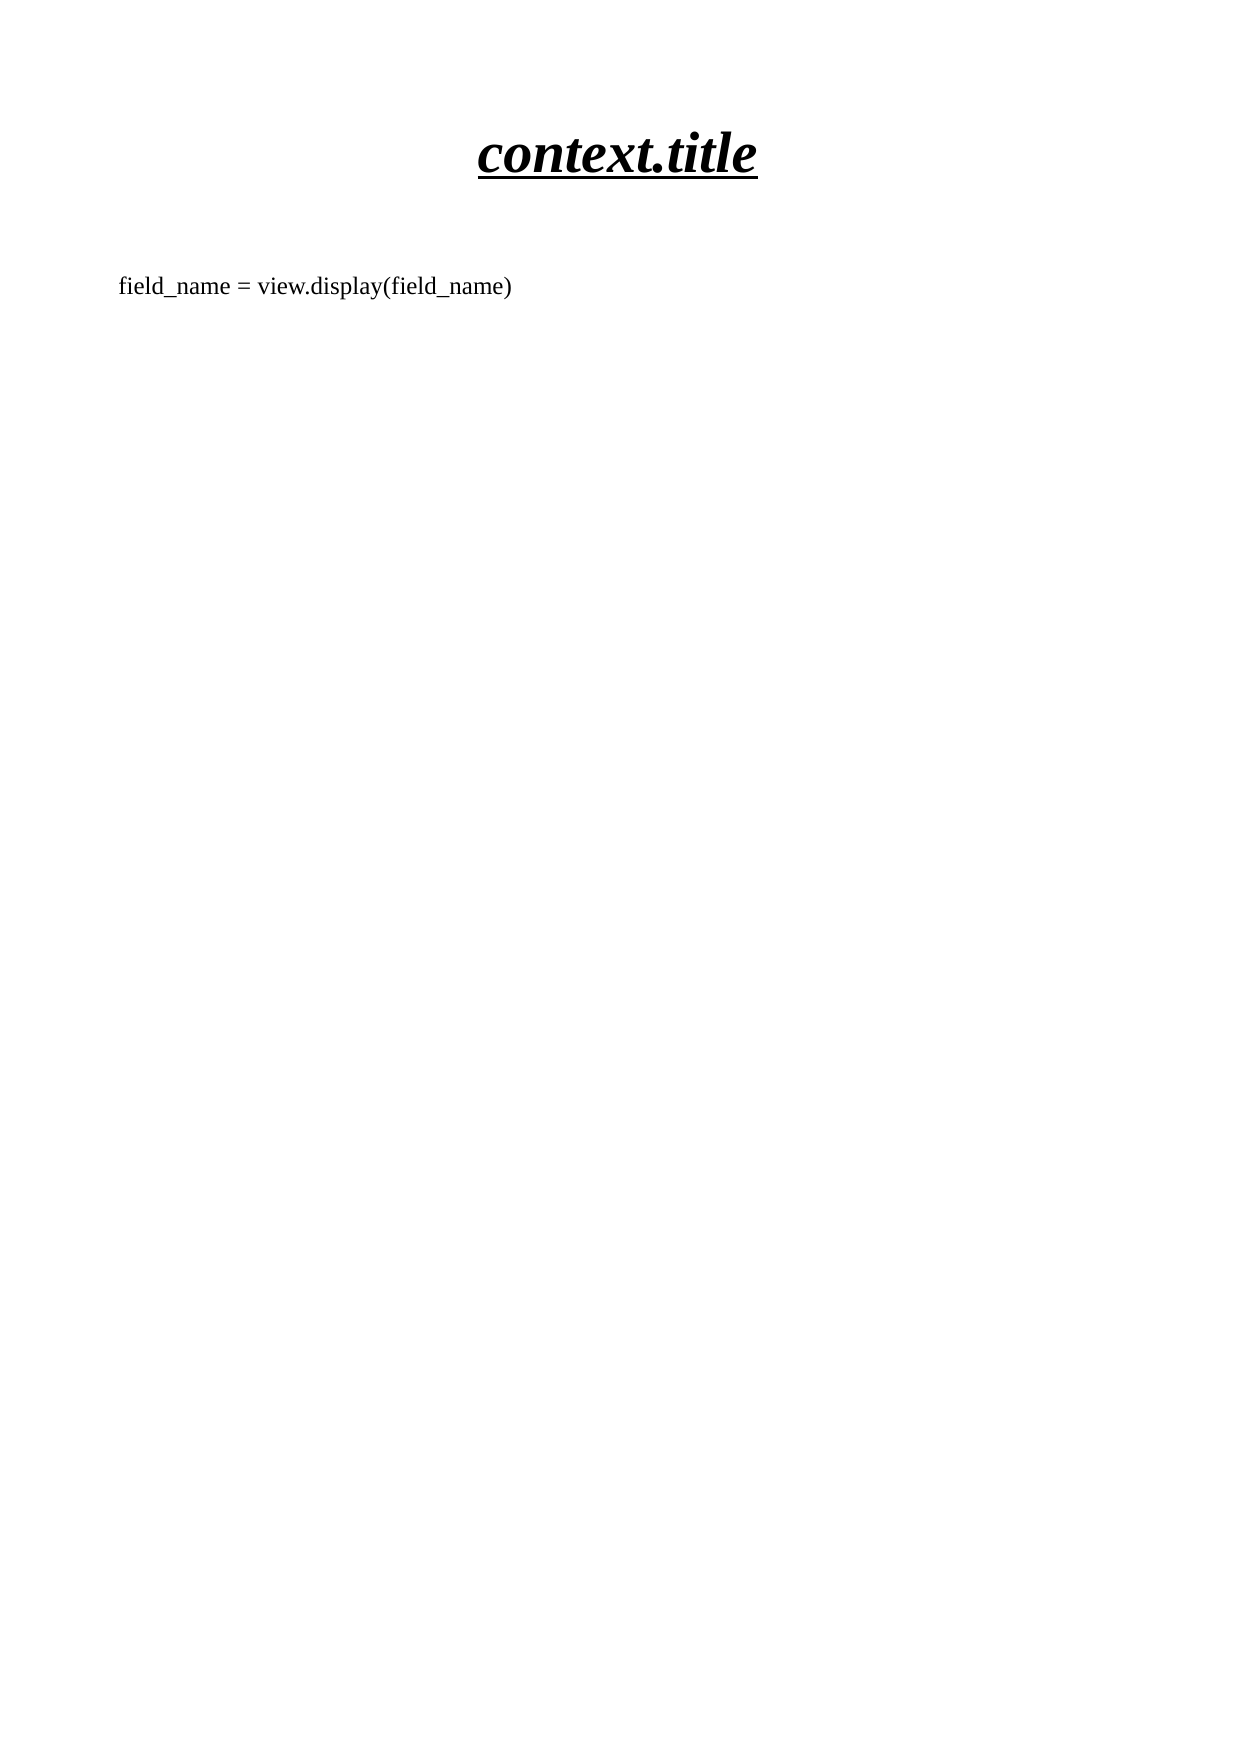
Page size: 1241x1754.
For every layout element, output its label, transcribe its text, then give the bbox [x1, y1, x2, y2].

text field_name = view.display(field_name) [118, 271, 1122, 300]
text context.title [118, 118, 1122, 185]
